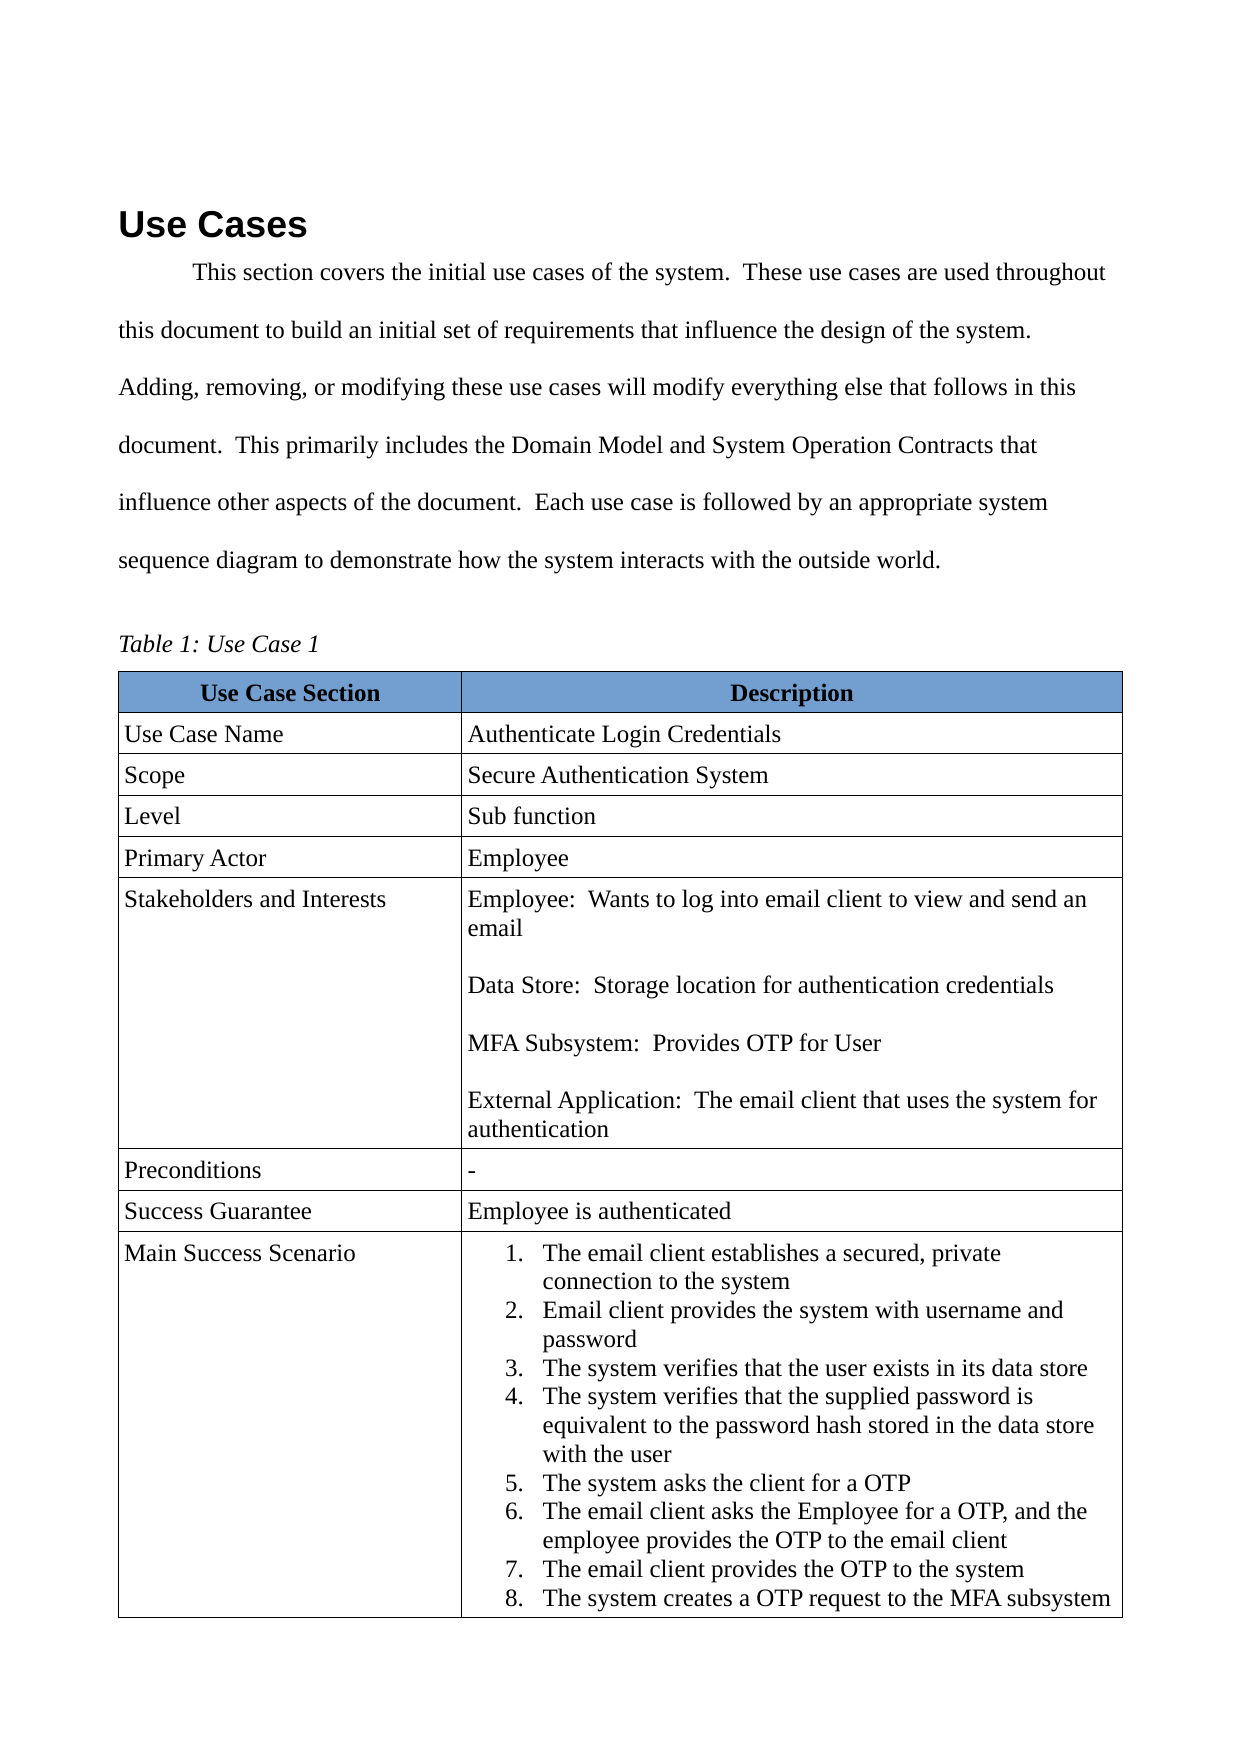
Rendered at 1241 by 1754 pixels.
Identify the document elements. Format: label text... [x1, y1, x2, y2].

table_cell Authenticate Login Credentials [462, 713, 1122, 753]
table_cell Primary Actor [119, 837, 461, 877]
table_cell Stakeholders and Interests [119, 878, 461, 1148]
table_cell Main Success Scenario [119, 1232, 461, 1617]
table_cell Sub function [462, 796, 1122, 836]
table_cell Scope [119, 754, 461, 794]
table_cell Employee is authenticated [462, 1191, 1122, 1231]
table_cell Use Case Name [119, 713, 461, 753]
text This section covers the initial use cases of the system. These use cases are used throughout this document to build an initial set of requirements that influence the design of the system. Adding, removing, or modifying these use cases will modify everything else that follows in this document. This primarily includes the Domain Model and System Operation Contracts that influence other aspects of the document. Each use case is followed by an appropriate system sequence diagram to demonstrate how the system interacts with the outside world. [118, 257, 1122, 574]
table_cell Level [119, 796, 461, 836]
table_header Description [462, 672, 1122, 712]
table_cell - [462, 1149, 1122, 1189]
table_cell Secure Authentication System [462, 754, 1122, 794]
table_cell Employee [462, 837, 1122, 877]
table_cell Employee: Wants to log into email client to view and send an email Data Store: Storage location for authentication credentials MFA Subsystem: Provides OTP for User External Application: The email client that uses the system for authentication [462, 878, 1122, 1148]
table_cell Preconditions [119, 1149, 461, 1189]
table_header Use Case Section [119, 672, 461, 712]
text Table 1: Use Case 1 [118, 629, 1122, 658]
table_cell Success Guarantee [119, 1191, 461, 1231]
subtitle Use Cases [118, 202, 1122, 245]
table_cell The email client establishes a secured, private connection to the system Email client provides the system with username and password The system verifies that the user exists in its data store The system verifies that the supplied password is equivalent to the password hash stored in the data store with the user The system asks the client for a OTP The email client asks the Employee for a OTP, and the employee provides the OTP to the email client The email client provides the OTP to the system The system creates a OTP request to the MFA subsystem [462, 1232, 1122, 1617]
